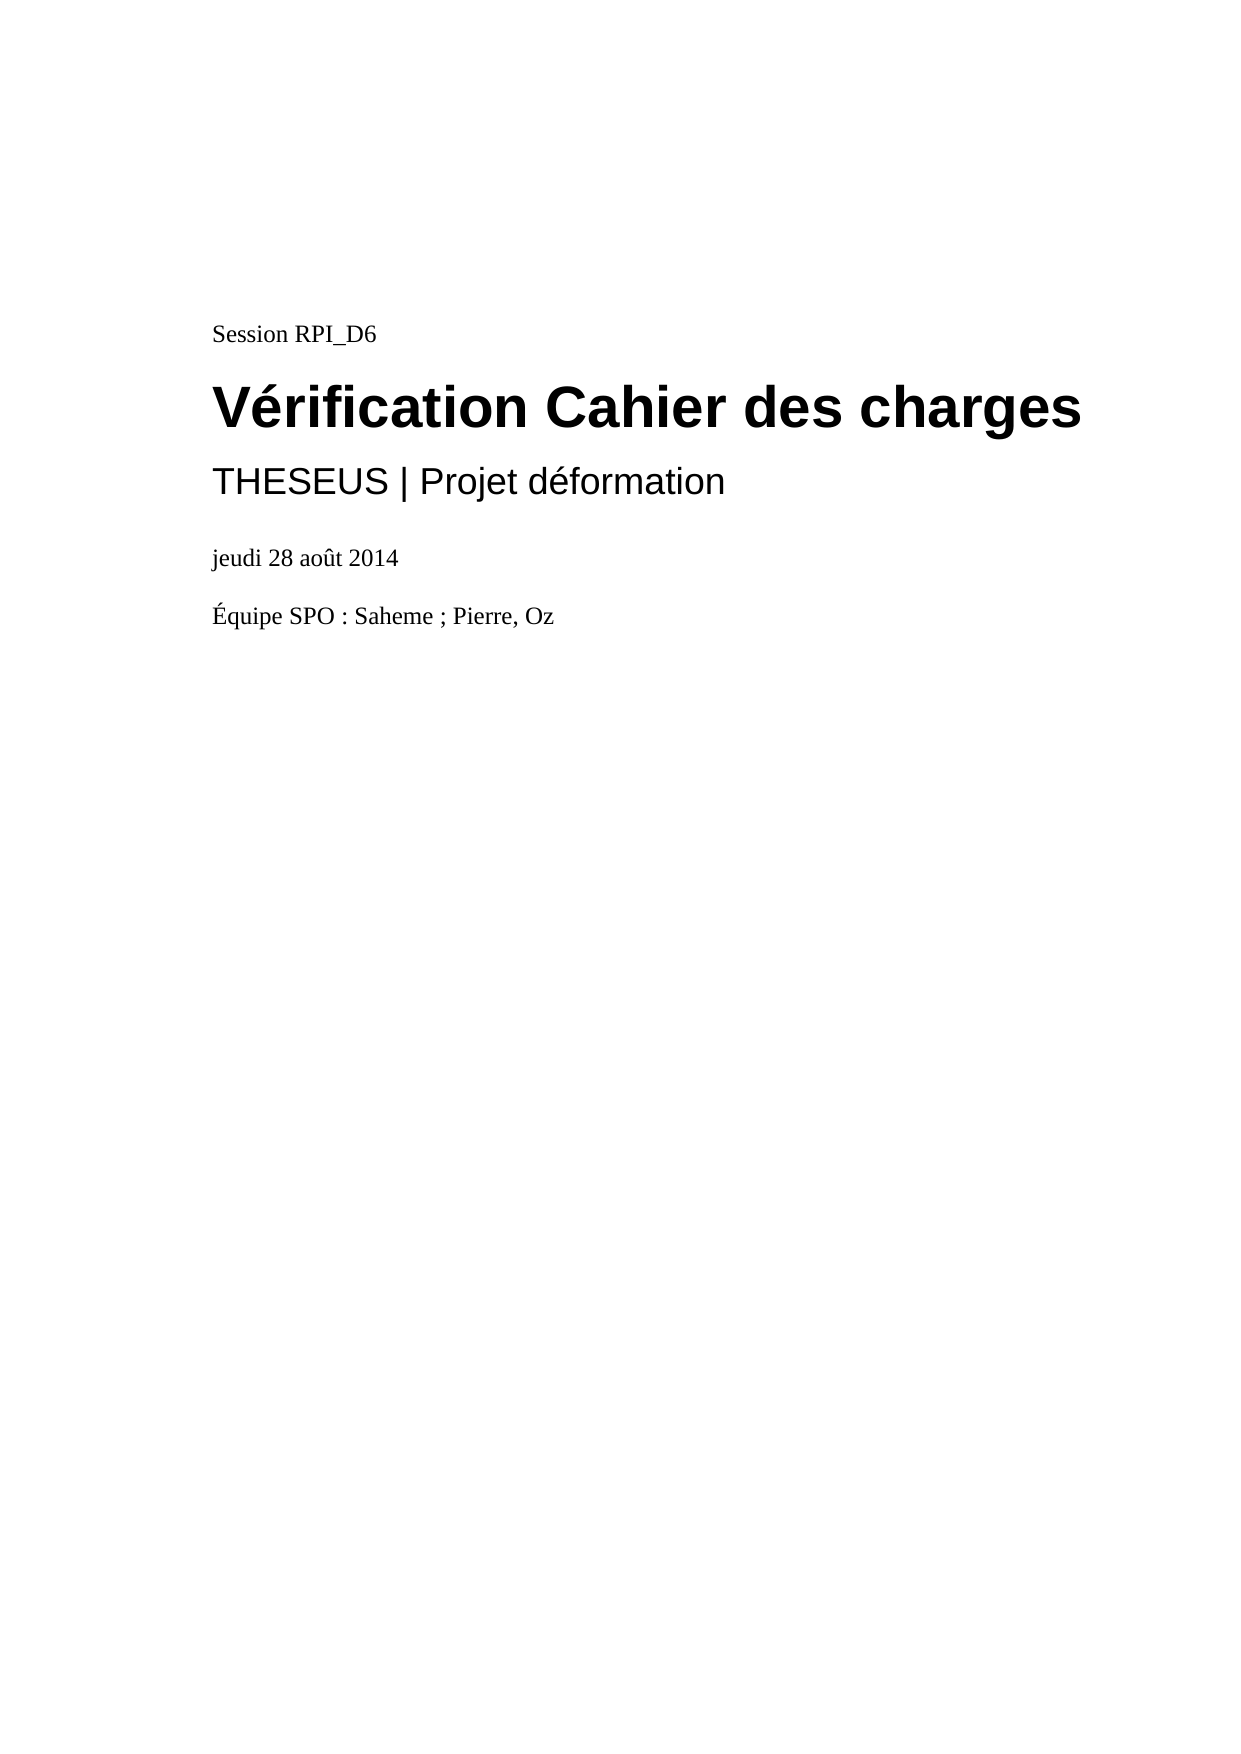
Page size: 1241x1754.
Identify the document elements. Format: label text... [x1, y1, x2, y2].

subtitle THESEUS | Projet déformation [212, 459, 1122, 502]
title Vérification Cahier des charges [212, 373, 1122, 440]
text Session RPI_D6 [212, 319, 1122, 348]
text Équipe SPO : Saheme ; Pierre, Oz [212, 601, 1122, 629]
text jeudi 28 août 2014 [212, 543, 1122, 572]
